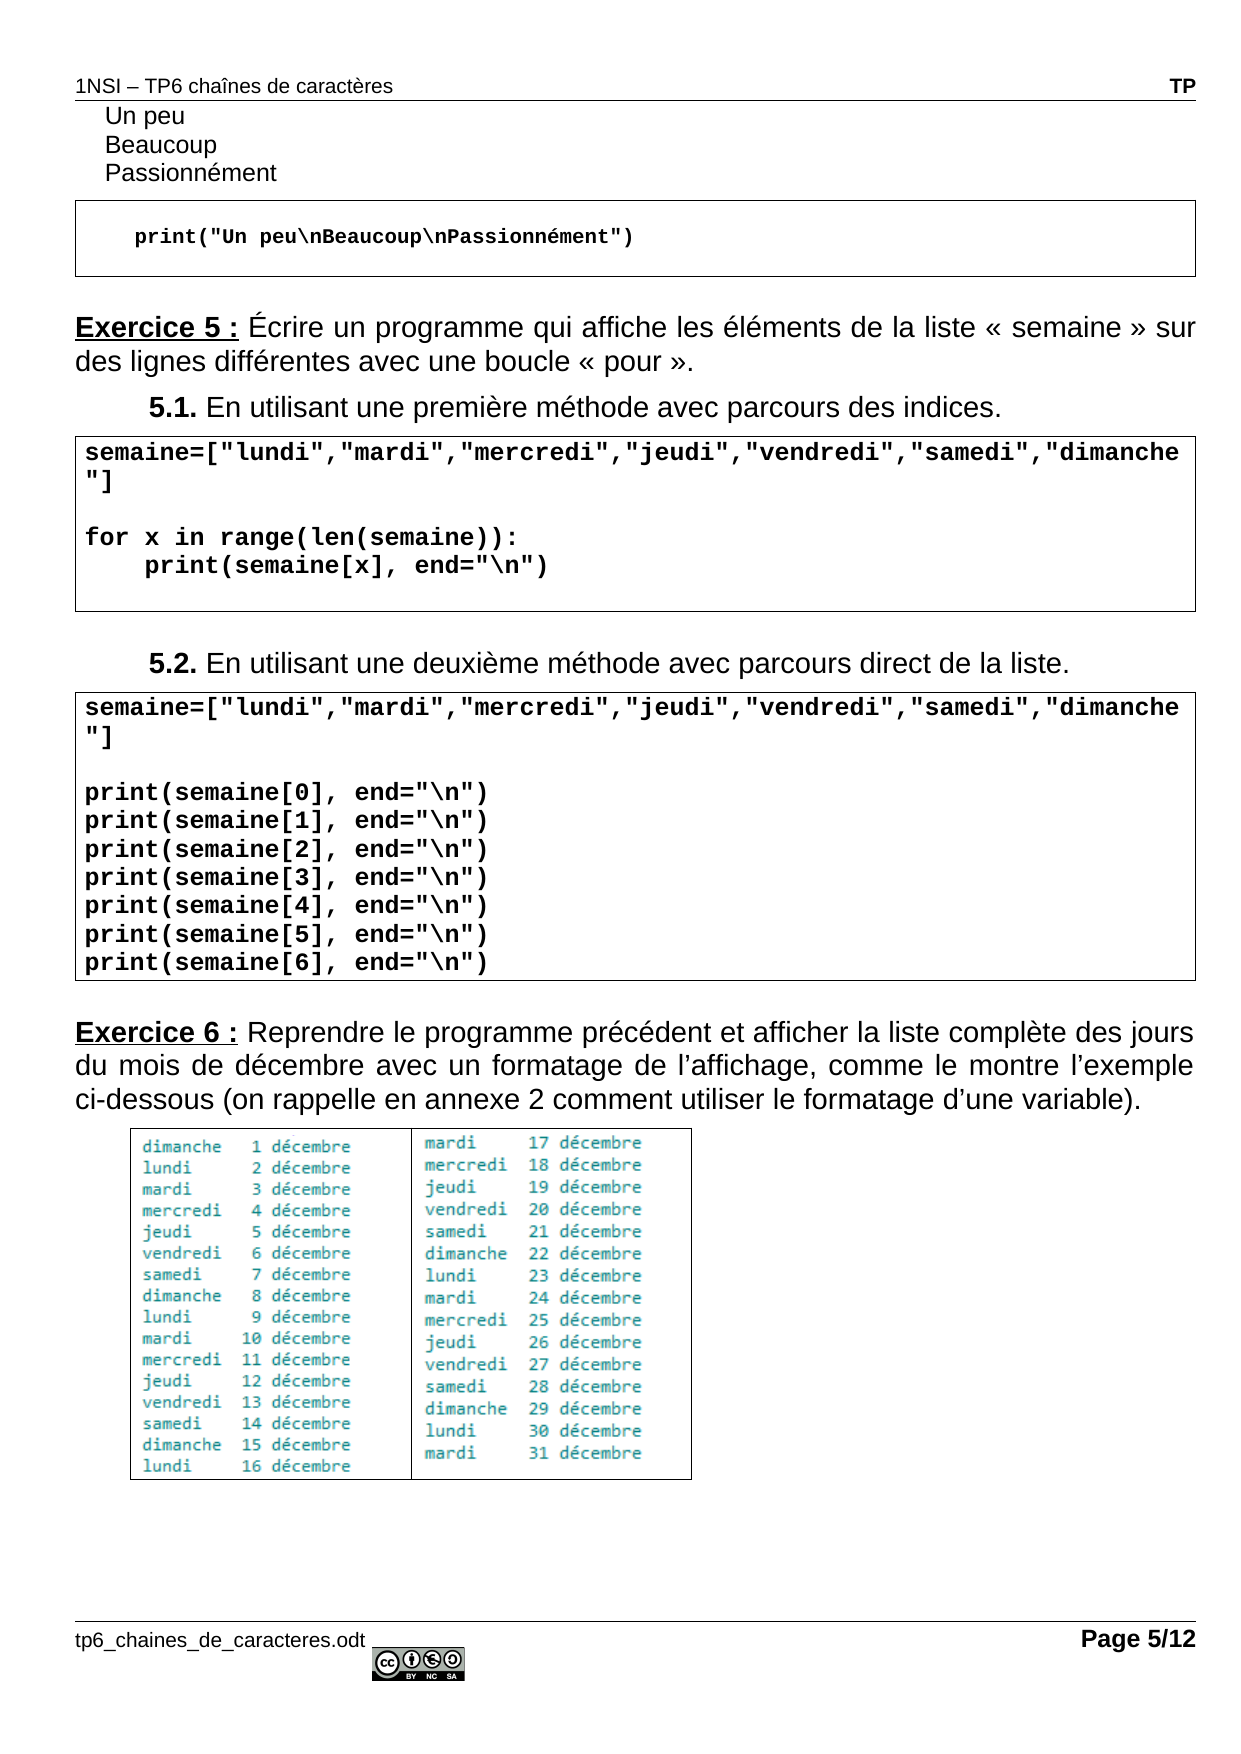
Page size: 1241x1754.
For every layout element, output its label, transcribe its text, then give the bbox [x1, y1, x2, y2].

text print(semaine[1], end="\n") [76, 805, 1195, 833]
table_header [412, 1129, 691, 1479]
text Beaucoup [104, 129, 1196, 158]
text print(semaine[5], end="\n") [76, 918, 1195, 946]
text print(semaine[x], end="\n") [76, 549, 1195, 578]
text semaine=["lundi","mardi","mercredi","jeudi","vendredi","samedi","dimanche"] [76, 693, 1195, 748]
text print(semaine[4], end="\n") [76, 890, 1195, 918]
text 5.2. En utilisant une deuxième méthode avec parcours direct de la liste. [75, 646, 1196, 679]
text 5.1. En utilisant une première méthode avec parcours des indices. [75, 390, 1196, 423]
text Exercice 6 : Reprendre le programme précédent et afficher la liste complète des jours du mois de décembre avec un formatage de l’affichage, comme le montre l’exemple ci-dessous (on rappelle en annexe 2 comment utiliser le formatage d’une variable). [75, 1014, 1196, 1115]
text print(semaine[0], end="\n") [76, 776, 1195, 805]
text Exercice 5 : Écrire un programme qui affiche les éléments de la liste « semaine » sur des lignes différentes avec une boucle « pour ». [75, 310, 1196, 377]
text print("Un peu\nBeaucoup\nPassionnément") [76, 223, 1195, 247]
text print(semaine[2], end="\n") [76, 833, 1195, 861]
text for x in range(len(semaine)): [76, 521, 1195, 549]
picture [372, 1647, 465, 1681]
table_header [131, 1129, 411, 1479]
text Passionnément [104, 158, 1196, 187]
text print(semaine[3], end="\n") [76, 861, 1195, 890]
text semaine=["lundi","mardi","mercredi","jeudi","vendredi","samedi","dimanche"] [76, 437, 1195, 493]
text print(semaine[6], end="\n") [76, 946, 1195, 980]
text Un peu [104, 101, 1196, 129]
